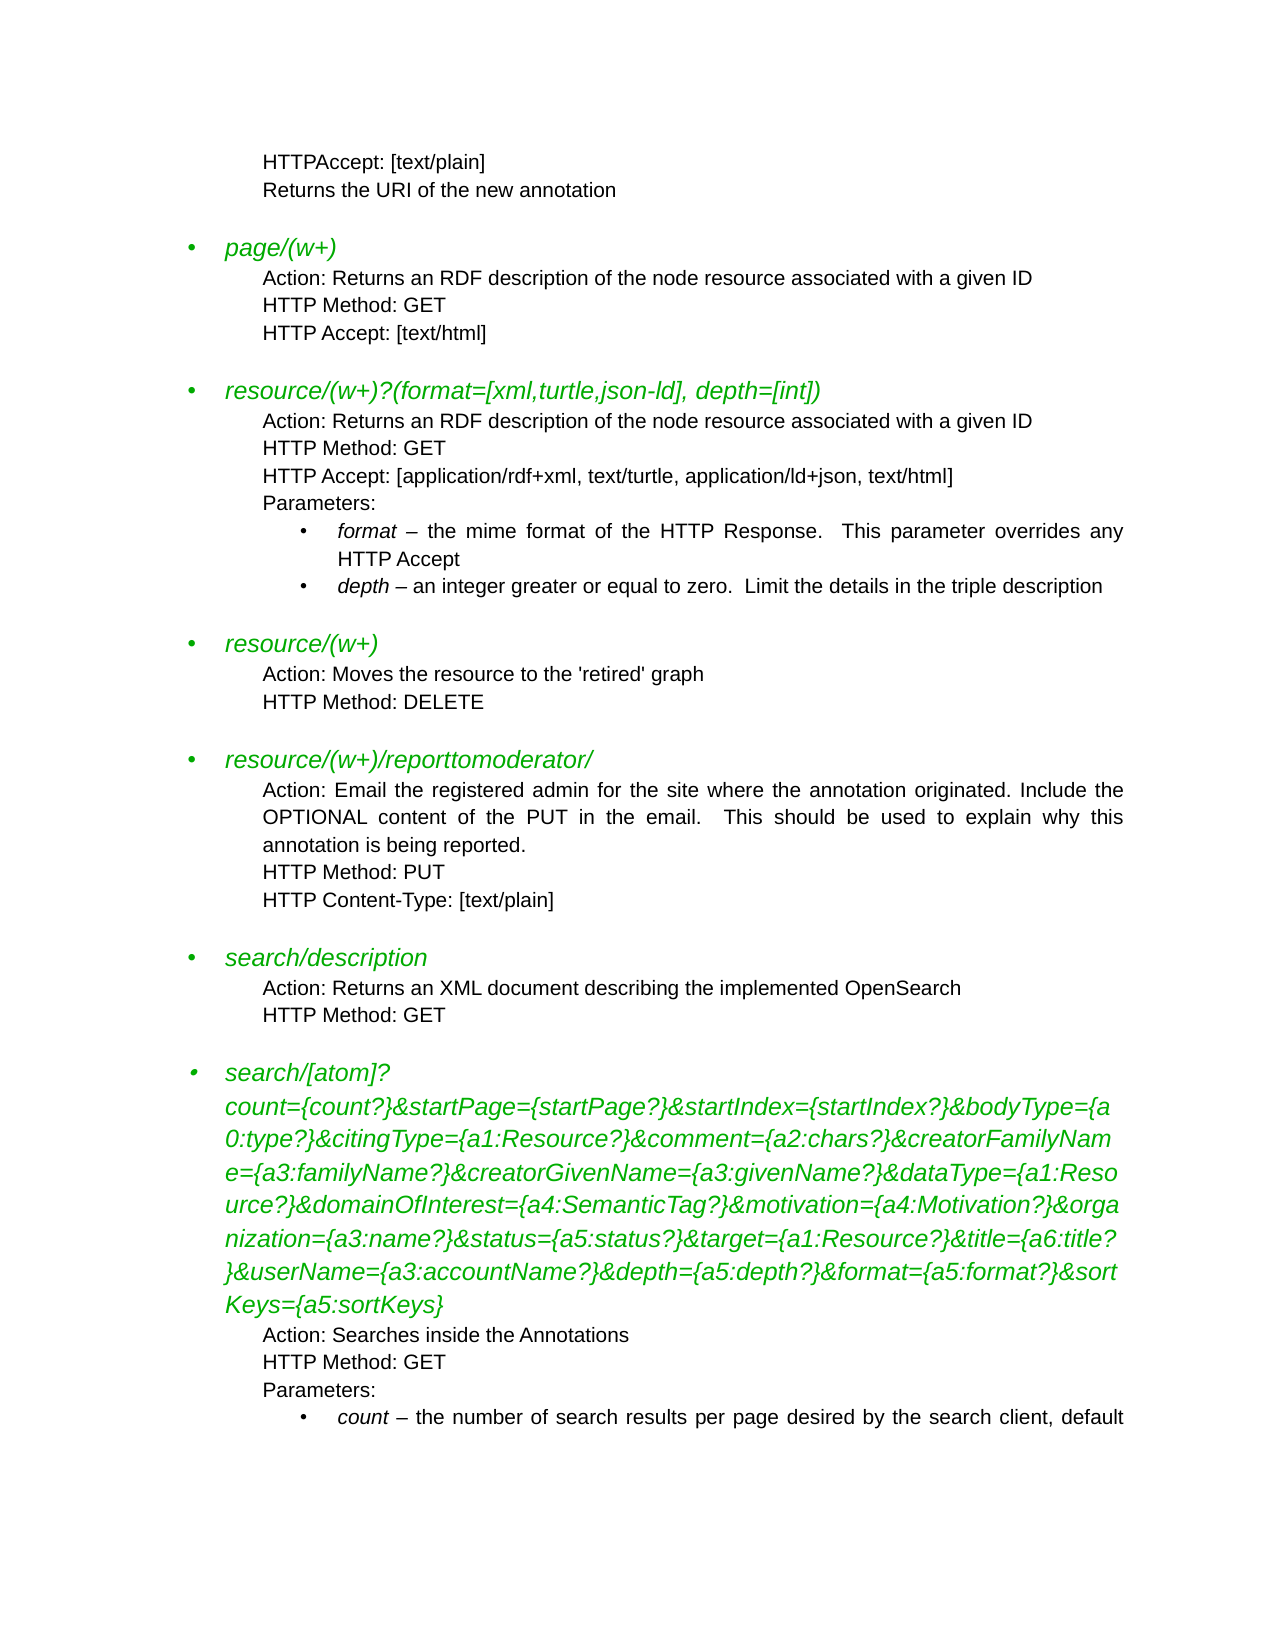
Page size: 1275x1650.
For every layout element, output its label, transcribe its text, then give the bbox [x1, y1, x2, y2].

list HTTP Content-Type: [text/plain] [225, 888, 1125, 912]
list search/[atom]?count={count?}&startPage={startPage?}&startIndex={startIndex?}&bodyType={a0:type?}&citingType={a1:Resource?}&comment={a2:chars?}&creatorFamilyName={a3:familyName?}&creatorGivenName={a3:givenName?}&dataType={a1:Resource?}&domainOfInterest={a4:SemanticTag?}&motivation={a4:Motivation?}&organization={a3:name?}&status={a5:status?}&target={a1:Resource?}&title={a6:title?}&userName={a3:accountName?}&depth={a5:depth?}&format={a5:format?}&sortKeys={a5:sortKeys} [187, 1058, 1125, 1318]
list page/(w+) [187, 232, 1125, 261]
list HTTP Method: DELETE [225, 689, 1125, 713]
list search/description [187, 943, 1125, 972]
list Action: Returns an XML document describing the implemented OpenSearch [225, 976, 1125, 1000]
list resource/(w+)?(format=[xml,turtle,json-ld], depth=[int]) [187, 376, 1125, 404]
list Parameters: [225, 1378, 1125, 1402]
list Action: Email the registered admin for the site where the annotation originated. Include the OPTIONAL content of the PUT in the email. This should be used to explain why this annotation is being reported. [225, 778, 1125, 857]
list HTTP Method: GET [225, 436, 1125, 460]
list count – the number of search results per page desired by the search client, default 10 [300, 1405, 1125, 1429]
list Action: Moves the resource to the 'retired' graph [225, 662, 1125, 686]
list format – the mime format of the HTTP Response. This parameter overrides any HTTP Accept [300, 519, 1125, 570]
list Action: Returns an RDF description of the node resource associated with a given ID [225, 266, 1125, 289]
list resource/(w+)/reporttomoderator/ [187, 744, 1125, 773]
list Action: Searches inside the Annotations [225, 1323, 1125, 1347]
list Returns the URI of the new annotation [225, 177, 1125, 201]
list resource/(w+) [187, 629, 1125, 658]
list HTTPAccept: [text/plain] [225, 150, 1125, 174]
list HTTP Accept: [text/html] [225, 321, 1125, 344]
list HTTP Accept: [application/rdf+xml, text/turtle, application/ld+json, text/html] [225, 464, 1125, 488]
list HTTP Method: GET [225, 1350, 1125, 1374]
list HTTP Method: PUT [225, 860, 1125, 884]
list Action: Returns an RDF description of the node resource associated with a given ID [225, 409, 1125, 433]
list depth – an integer greater or equal to zero. Limit the details in the triple description [300, 574, 1125, 598]
list Parameters: [225, 491, 1125, 515]
list HTTP Method: GET [225, 293, 1125, 317]
text HTTP Method: GET [233, 1003, 1125, 1027]
